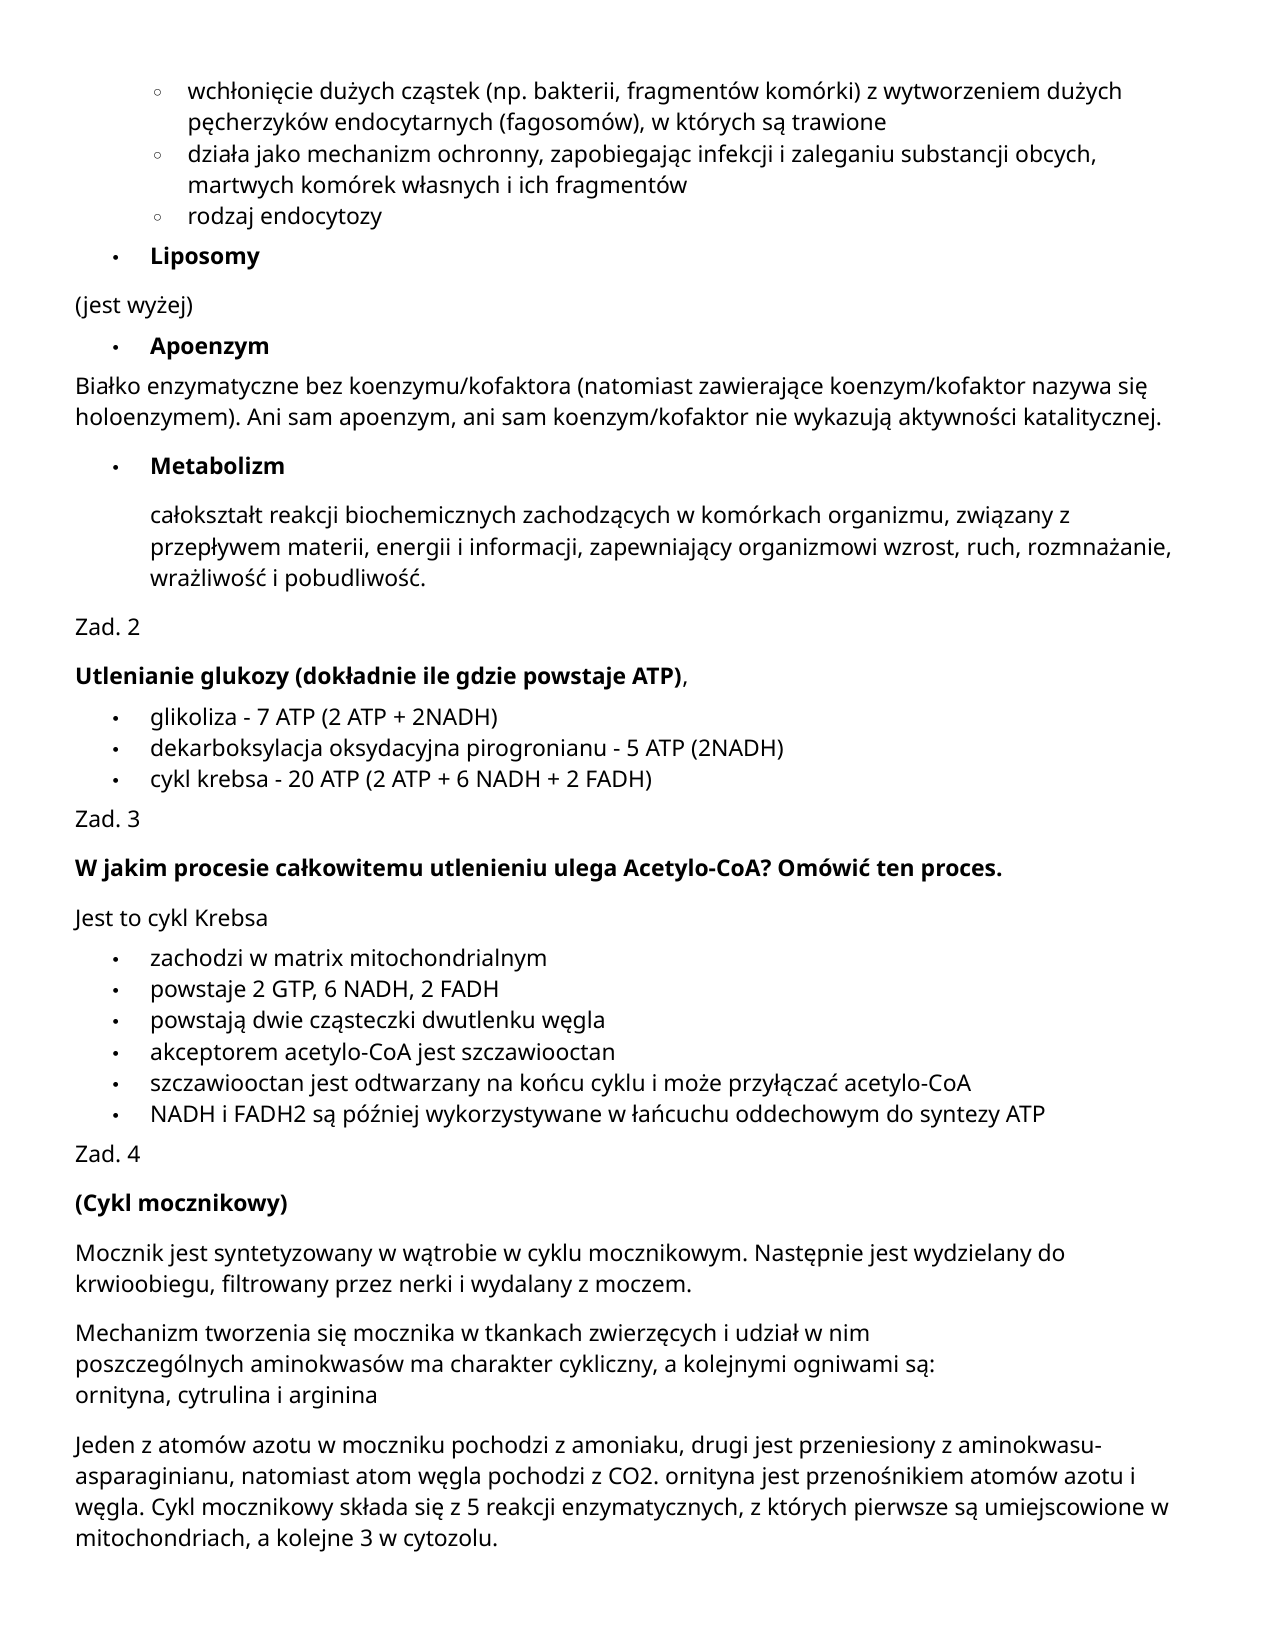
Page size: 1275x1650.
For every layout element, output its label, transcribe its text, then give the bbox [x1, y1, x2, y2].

list rodzaj endocytozy [150, 200, 1200, 231]
text Mechanizm tworzenia się mocznika w tkankach zwierzęcych i udział w nim poszczególnych aminokwasów ma charakter cykliczny, a kolejnymi ogniwami są: ornityna, cytrulina i arginina [75, 1317, 1200, 1411]
text (jest wyżej) [75, 289, 1200, 321]
list cykl krebsa - 20 ATP (2 ATP + 6 NADH + 2 FADH) [112, 763, 1200, 794]
list Metabolizm [112, 450, 1200, 481]
text Zad. 4 [75, 1138, 1200, 1169]
list Liposomy [112, 240, 1200, 271]
text Zad. 2 [75, 611, 1200, 642]
list powstają dwie cząsteczki dwutlenku węgla [112, 1004, 1200, 1035]
list powstaje 2 GTP, 6 NADH, 2 FADH [112, 973, 1200, 1004]
text Utlenianie glukozy (dokładnie ile gdzie powstaje ATP), [75, 660, 1200, 691]
list akceptorem acetylo-CoA jest szczawiooctan [112, 1035, 1200, 1067]
text Mocznik jest syntetyzowany w wątrobie w cyklu mocznikowym. Następnie jest wydzielany do krwioobiegu, filtrowany przez nerki i wydalany z moczem. [75, 1236, 1200, 1299]
list wchłonięcie dużych cząstek (np. bakterii, fragmentów komórki) z wytworzeniem dużych pęcherzyków endocytarnych (fagosomów), w których są trawione [150, 75, 1200, 137]
list glikoliza - 7 ATP (2 ATP + 2NADH) [112, 700, 1200, 732]
text Zad. 3 [75, 803, 1200, 834]
list szczawiooctan jest odtwarzany na końcu cyklu i może przyłączać acetylo-CoA [112, 1067, 1200, 1098]
list Apoenzym [112, 329, 1200, 361]
text Jeden z atomów azotu w moczniku pochodzi z amoniaku, drugi jest przeniesiony z aminokwasu- asparaginianu, natomiast atom węgla pochodzi z CO2. ornityna jest przenośnikiem atomów azotu i węgla. Cykl mocznikowy składa się z 5 reakcji enzymatycznych, z których pierwsze są umiejscowione w mitochondriach, a kolejne 3 w cytozolu. [75, 1428, 1200, 1553]
list działa jako mechanizm ochronny, zapobiegając infekcji i zaleganiu substancji obcych, martwych komórek własnych i ich fragmentów [150, 137, 1200, 200]
list zachodzi w matrix mitochondrialnym [112, 942, 1200, 973]
text W jakim procesie całkowitemu utlenieniu ulega Acetylo-CoA? Omówić ten proces. [75, 852, 1200, 883]
list całokształt reakcji biochemicznych zachodzących w komórkach organizmu, związany z przepływem materii, energii i informacji, zapewniający organizmowi wzrost, ruch, rozmnażanie, wrażliwość i pobudliwość. [112, 499, 1200, 593]
text Jest to cykl Krebsa [75, 901, 1200, 933]
text (Cykl mocznikowy) [75, 1187, 1200, 1218]
text Białko enzymatyczne bez koenzymu/kofaktora (natomiast zawierające koenzym/kofaktor nazywa się holoenzymem). Ani sam apoenzym, ani sam koenzym/kofaktor nie wykazują aktywności katalitycznej. [75, 370, 1200, 432]
list NADH i FADH2 są później wykorzystywane w łańcuchu oddechowym do syntezy ATP [112, 1098, 1200, 1129]
list dekarboksylacja oksydacyjna pirogronianu - 5 ATP (2NADH) [112, 732, 1200, 763]
